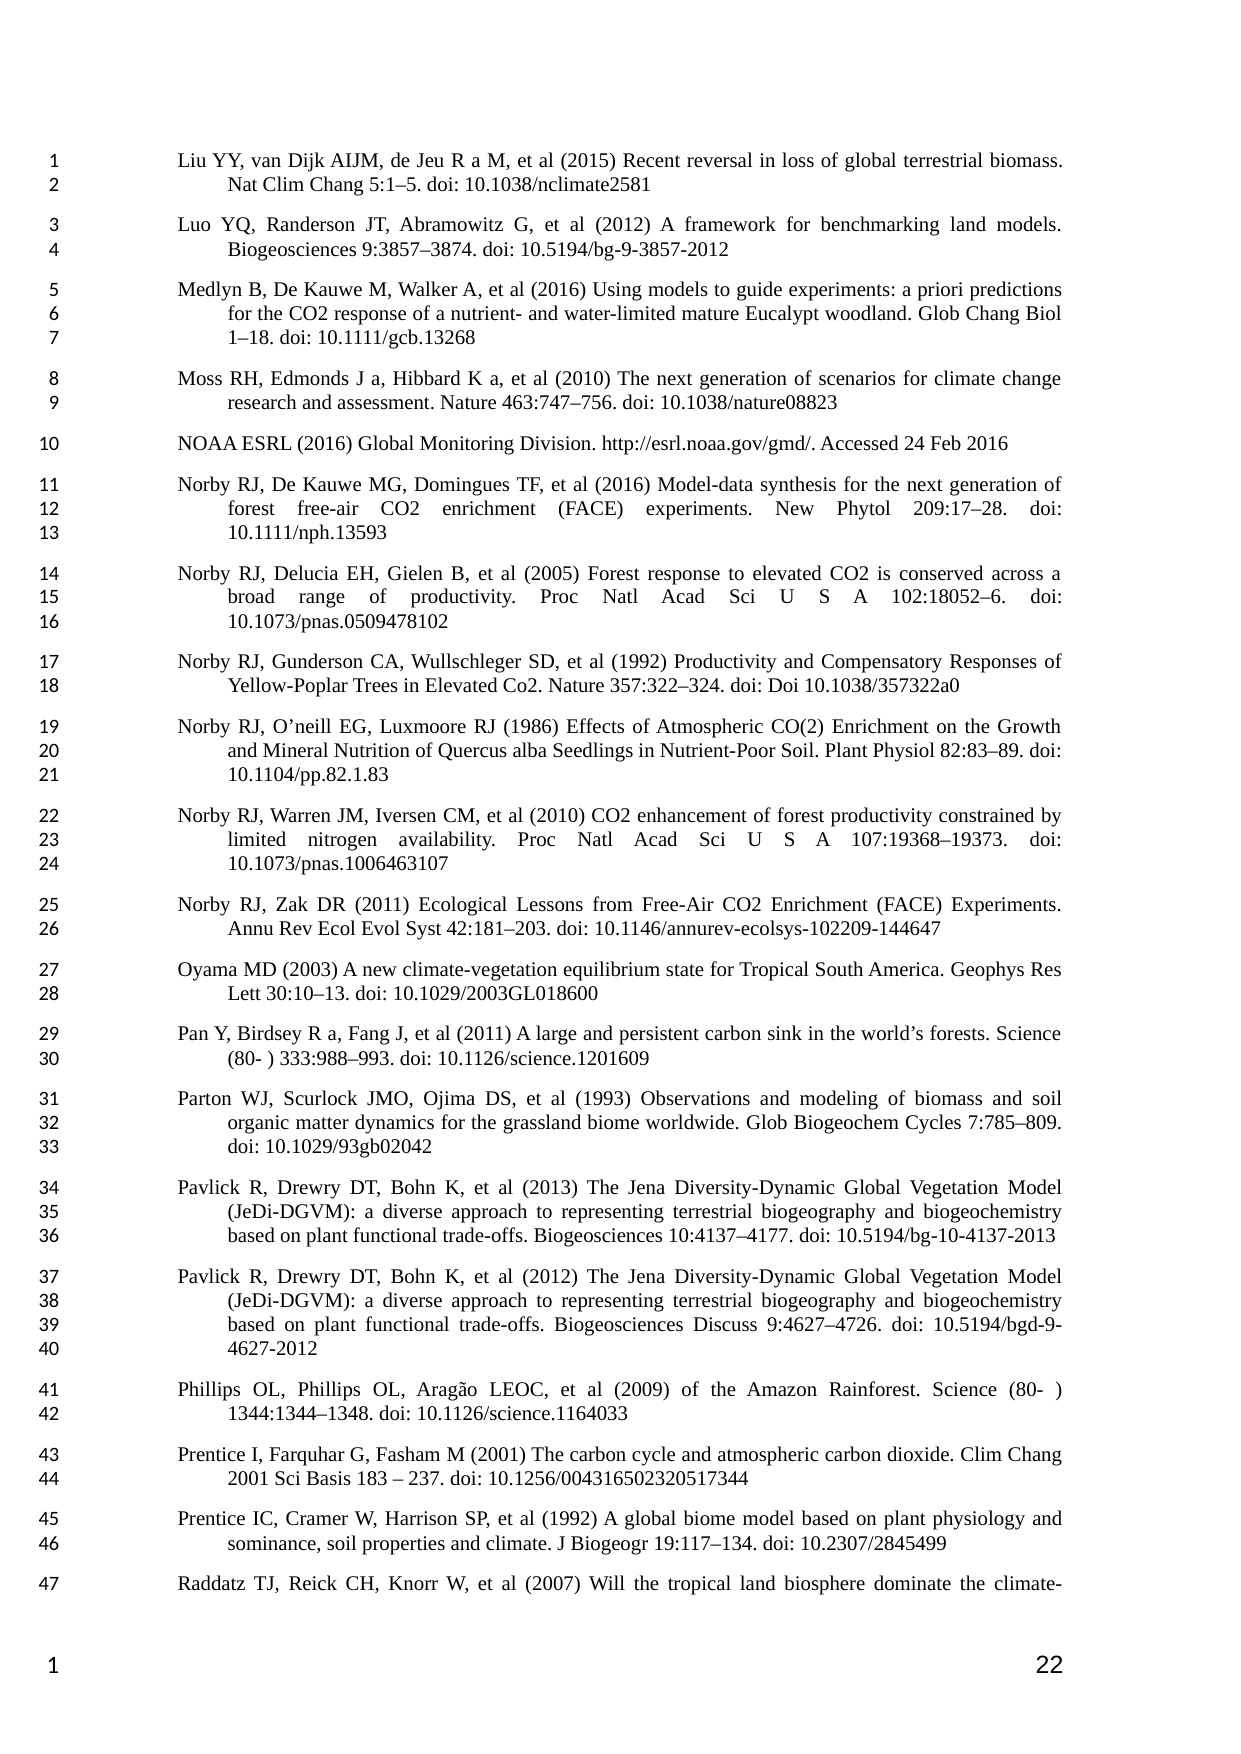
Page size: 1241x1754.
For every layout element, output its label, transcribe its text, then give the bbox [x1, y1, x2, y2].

text NOAA ESRL (2016) Global Monitoring Division. http://esrl.noaa.gov/gmd/. Accessed 24 Feb 2016 [177, 431, 1063, 455]
text Prentice IC, Cramer W, Harrison SP, et al (1992) A global biome model based on plant physiology and sominance, soil properties and climate. J Biogeogr 19:117–134. doi: 10.2307/2845499 [177, 1506, 1063, 1554]
text Luo YQ, Randerson JT, Abramowitz G, et al (2012) A framework for benchmarking land models. Biogeosciences 9:3857–3874. doi: 10.5194/bg-9-3857-2012 [177, 212, 1063, 261]
text Raddatz TJ, Reick CH, Knorr W, et al (2007) Will the tropical land biosphere dominate the climate- [177, 1571, 1063, 1595]
text Oyama MD (2003) A new climate-vegetation equilibrium state for Tropical South America. Geophys Res Lett 30:10–13. doi: 10.1029/2003GL018600 [177, 957, 1063, 1005]
text Norby RJ, Warren JM, Iversen CM, et al (2010) CO2 enhancement of forest productivity constrained by limited nitrogen availability. Proc Natl Acad Sci U S A 107:19368–19373. doi: 10.1073/pnas.1006463107 [177, 803, 1063, 875]
text Norby RJ, Zak DR (2011) Ecological Lessons from Free-Air CO2 Enrichment (FACE) Experiments. Annu Rev Ecol Evol Syst 42:181–203. doi: 10.1146/annurev-ecolsys-102209-144647 [177, 892, 1063, 940]
text Prentice I, Farquhar G, Fasham M (2001) The carbon cycle and atmospheric carbon dioxide. Clim Chang 2001 Sci Basis 183 – 237. doi: 10.1256/004316502320517344 [177, 1442, 1063, 1490]
text Moss RH, Edmonds J a, Hibbard K a, et al (2010) The next generation of scenarios for climate change research and assessment. Nature 463:747–756. doi: 10.1038/nature08823 [177, 366, 1063, 414]
text Phillips OL, Phillips OL, Aragão LEOC, et al (2009) of the Amazon Rainforest. Science (80- ) 1344:1344–1348. doi: 10.1126/science.1164033 [177, 1377, 1063, 1425]
text Medlyn B, De Kauwe M, Walker A, et al (2016) Using models to guide experiments: a priori predictions for the CO2 response of a nutrient- and water-limited mature Eucalypt woodland. Glob Chang Biol 1–18. doi: 10.1111/gcb.13268 [177, 277, 1063, 349]
text Pavlick R, Drewry DT, Bohn K, et al (2012) The Jena Diversity-Dynamic Global Vegetation Model (JeDi-DGVM): a diverse approach to representing terrestrial biogeography and biogeochemistry based on plant functional trade-offs. Biogeosciences Discuss 9:4627–4726. doi: 10.5194/bgd-9-4627-2012 [177, 1264, 1063, 1360]
text Norby RJ, O’neill EG, Luxmoore RJ (1986) Effects of Atmospheric CO(2) Enrichment on the Growth and Mineral Nutrition of Quercus alba Seedlings in Nutrient-Poor Soil. Plant Physiol 82:83–89. doi: 10.1104/pp.82.1.83 [177, 714, 1063, 786]
text Norby RJ, Delucia EH, Gielen B, et al (2005) Forest response to elevated CO2 is conserved across a broad range of productivity. Proc Natl Acad Sci U S A 102:18052–6. doi: 10.1073/pnas.0509478102 [177, 560, 1063, 633]
text Parton WJ, Scurlock JMO, Ojima DS, et al (1993) Observations and modeling of biomass and soil organic matter dynamics for the grassland biome worldwide. Glob Biogeochem Cycles 7:785–809. doi: 10.1029/93gb02042 [177, 1086, 1063, 1158]
text Pavlick R, Drewry DT, Bohn K, et al (2013) The Jena Diversity-Dynamic Global Vegetation Model (JeDi-DGVM): a diverse approach to representing terrestrial biogeography and biogeochemistry based on plant functional trade-offs. Biogeosciences 10:4137–4177. doi: 10.5194/bg-10-4137-2013 [177, 1175, 1063, 1247]
text Norby RJ, De Kauwe MG, Domingues TF, et al (2016) Model-data synthesis for the next generation of forest free-air CO2 enrichment (FACE) experiments. New Phytol 209:17–28. doi: 10.1111/nph.13593 [177, 472, 1063, 544]
text Liu YY, van Dijk AIJM, de Jeu R a M, et al (2015) Recent reversal in loss of global terrestrial biomass. Nat Clim Chang 5:1–5. doi: 10.1038/nclimate2581 [177, 148, 1063, 196]
text Pan Y, Birdsey R a, Fang J, et al (2011) A large and persistent carbon sink in the world’s forests. Science (80- ) 333:988–993. doi: 10.1126/science.1201609 [177, 1021, 1063, 1069]
text Norby RJ, Gunderson CA, Wullschleger SD, et al (1992) Productivity and Compensatory Responses of Yellow-Poplar Trees in Elevated Co2. Nature 357:322–324. doi: Doi 10.1038/357322a0 [177, 649, 1063, 697]
